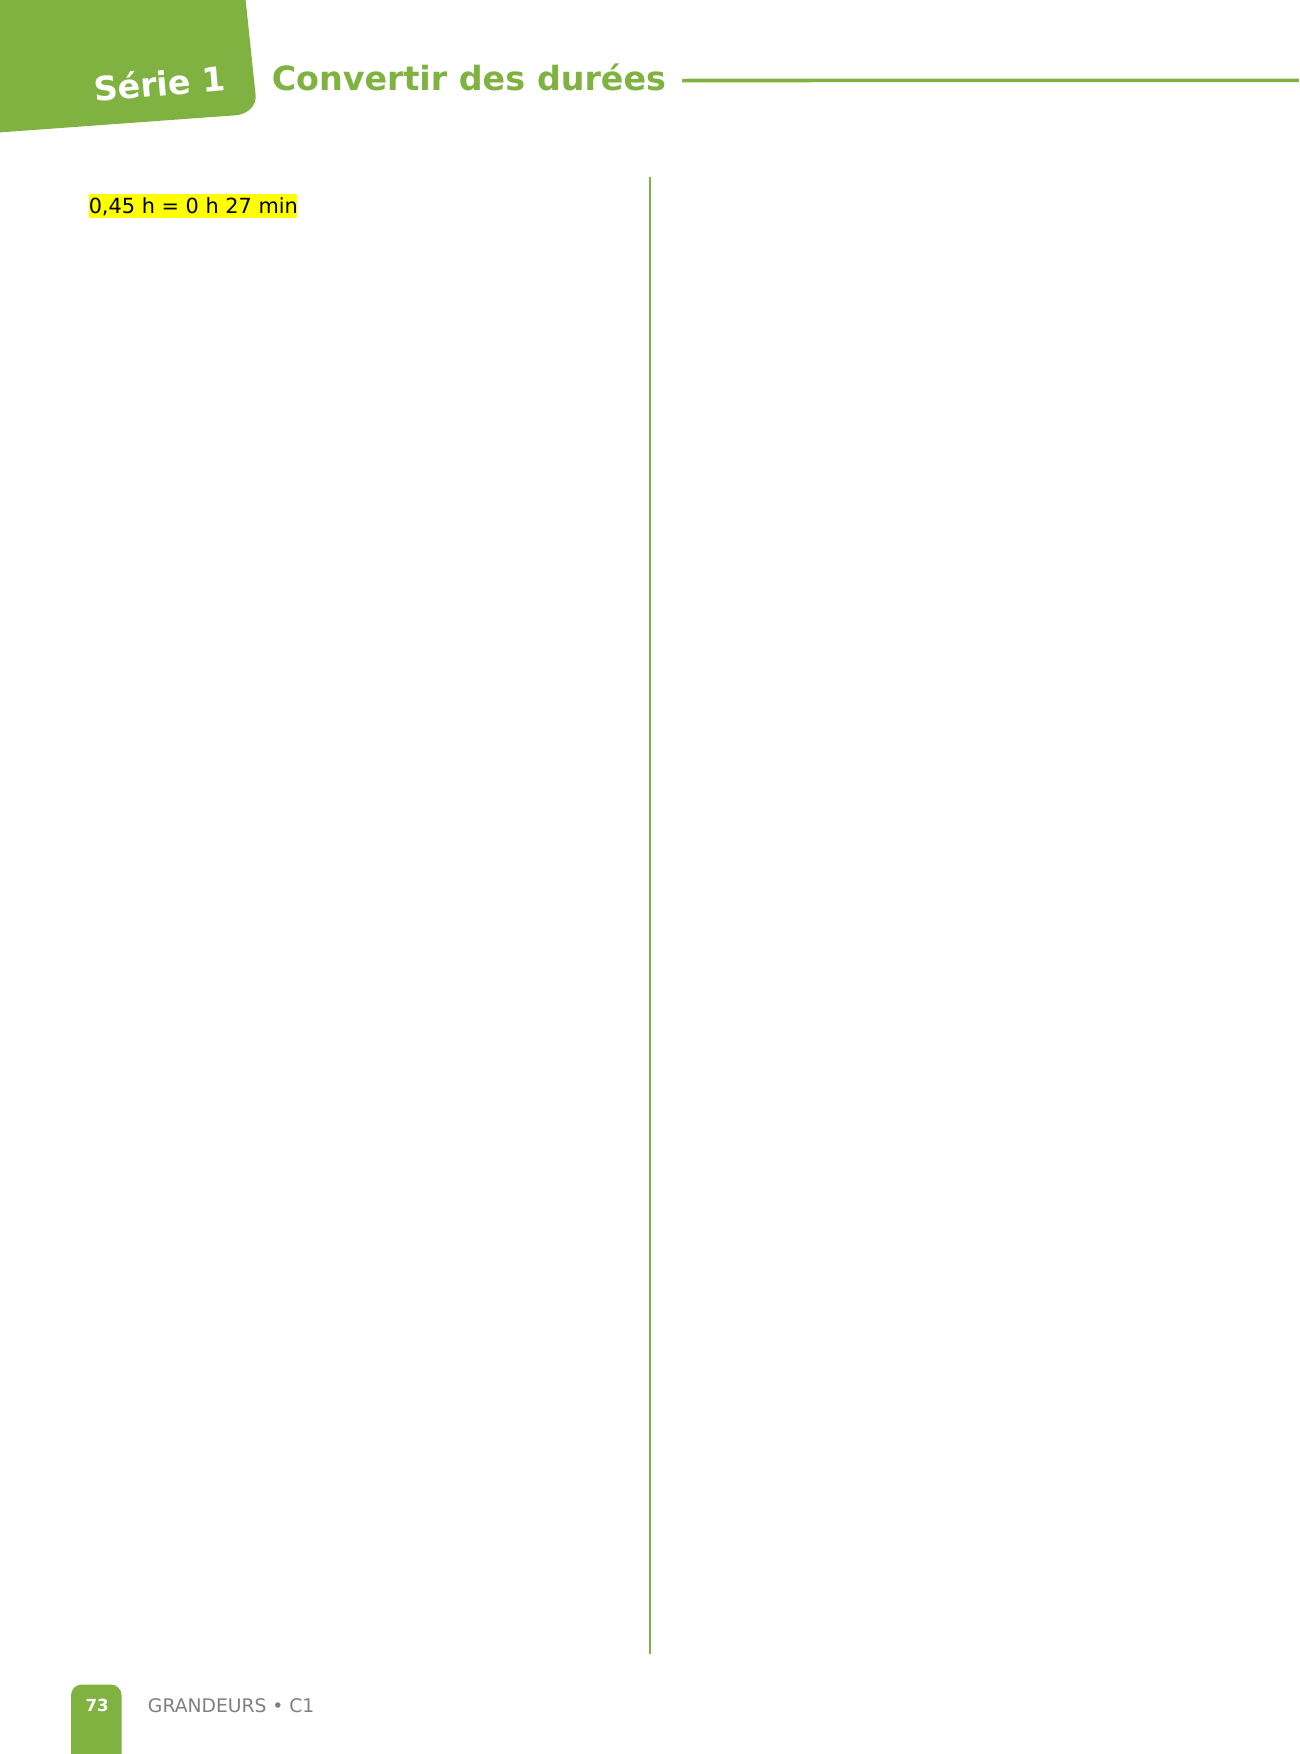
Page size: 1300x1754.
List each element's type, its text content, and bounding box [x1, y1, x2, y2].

subtitle 0,45 h = 0 h 27 min [88, 177, 629, 218]
